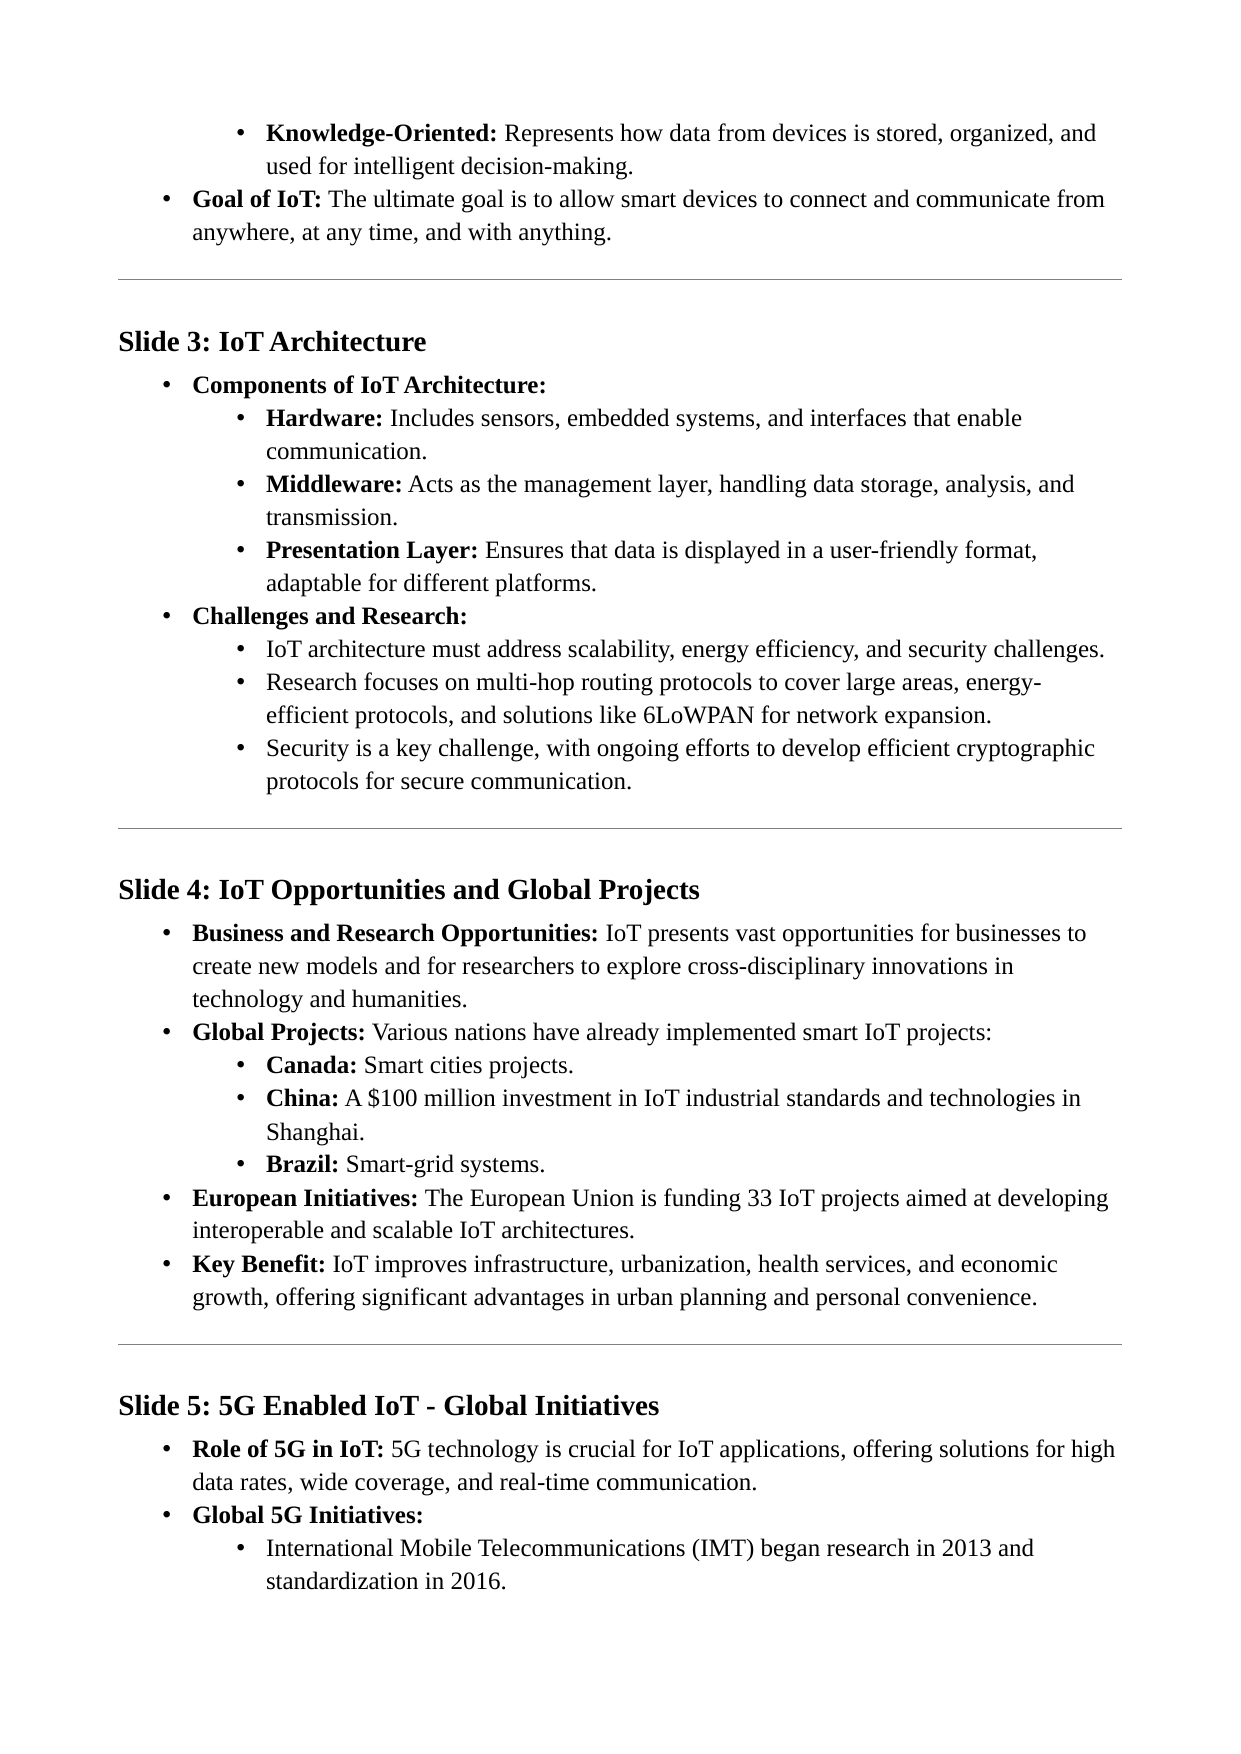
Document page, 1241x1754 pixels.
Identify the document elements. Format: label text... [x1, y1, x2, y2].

list Presentation Layer: Ensures that data is displayed in a user-friendly format, adaptable for different platforms. [236, 535, 1122, 597]
subtitle Slide 3: IoT Architecture [118, 324, 1122, 357]
list Global Projects: Various nations have already implemented smart IoT projects: [162, 1017, 1122, 1046]
list Challenges and Research: [162, 601, 1122, 629]
subtitle Slide 5: 5G Enabled IoT - Global Initiatives [118, 1388, 1122, 1422]
list Components of IoT Architecture: [162, 370, 1122, 398]
list Brazil: Smart-grid systems. [236, 1149, 1122, 1178]
list Knowledge-Oriented: Represents how data from devices is stored, organized, and used for intelligent decision-making. [236, 118, 1122, 180]
list Middleware: Acts as the management layer, handling data storage, analysis, and transmission. [236, 469, 1122, 531]
list IoT architecture must address scalability, energy efficiency, and security challenges. [236, 634, 1122, 663]
list Research focuses on multi-hop routing protocols to cover large areas, energy-efficient protocols, and solutions like 6LoWPAN for network expansion. [236, 667, 1122, 729]
list Security is a key challenge, with ongoing efforts to develop efficient cryptographic protocols for secure communication. [236, 733, 1122, 795]
list European Initiatives: The European Union is funding 33 IoT projects aimed at developing interoperable and scalable IoT architectures. [162, 1183, 1122, 1244]
list Key Benefit: IoT improves infrastructure, urbanization, health services, and economic growth, offering significant advantages in urban planning and personal convenience. [162, 1249, 1122, 1310]
list Canada: Smart cities projects. [236, 1051, 1122, 1079]
list Goal of IoT: The ultimate goal is to allow smart devices to connect and communicate from anywhere, at any time, and with anything. [162, 184, 1122, 246]
list China: A $100 million investment in IoT industrial standards and technologies in Shanghai. [236, 1083, 1122, 1145]
subtitle Slide 4: IoT Opportunities and Global Projects [118, 872, 1122, 906]
list Global 5G Initiatives: [162, 1500, 1122, 1529]
list Hardware: Includes sensors, embedded systems, and interfaces that enable communication. [236, 403, 1122, 464]
list International Mobile Telecommunications (IMT) began research in 2013 and standardization in 2016. [236, 1533, 1122, 1595]
list Role of 5G in IoT: 5G technology is crucial for IoT applications, offering solutions for high data rates, wide coverage, and real-time communication. [162, 1434, 1122, 1496]
list Business and Research Opportunities: IoT presents vast opportunities for businesses to create new models and for researchers to explore cross-disciplinary innovations in technology and humanities. [162, 918, 1122, 1013]
